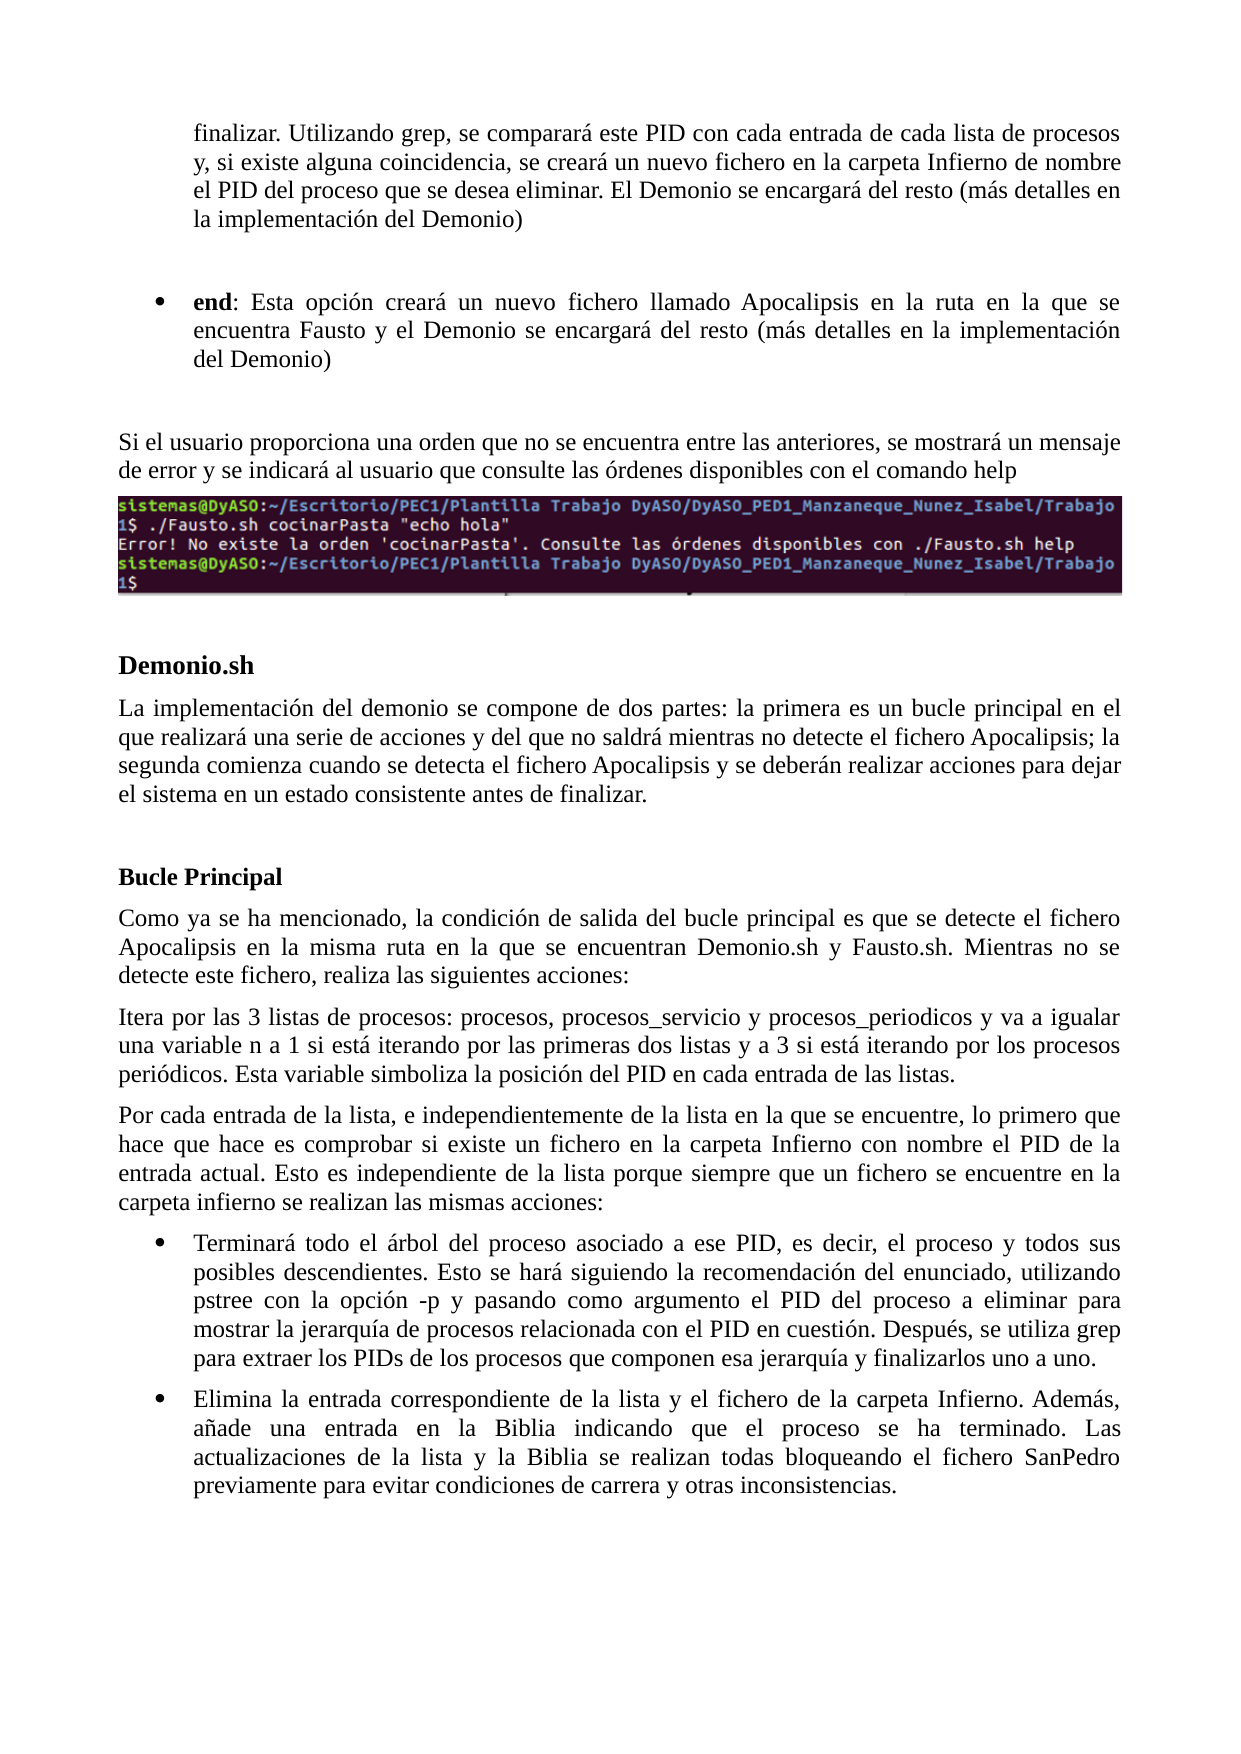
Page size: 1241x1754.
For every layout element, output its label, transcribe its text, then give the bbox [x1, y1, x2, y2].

list Terminará todo el árbol del proceso asociado a ese PID, es decir, el proceso y todos sus posibles descendientes. Esto se hará siguiendo la recomendación del enunciado, utilizando pstree con la opción -p y pasando como argumento el PID del proceso a eliminar para mostrar la jerarquía de procesos relacionada con el PID en cuestión. Después, se utiliza grep para extraer los PIDs de los procesos que componen esa jerarquía y finalizarlos uno a uno. [156, 1228, 1122, 1372]
list Elimina la entrada correspondiente de la lista y el fichero de la carpeta Infierno. Además, añade una entrada en la Biblia indicando que el proceso se ha terminado. Las actualizaciones de la lista y la Biblia se realizan todas bloqueando el fichero SanPedro previamente para evitar condiciones de carrera y otras inconsistencias. [156, 1384, 1122, 1499]
list end: Esta opción creará un nuevo fichero llamado Apocalipsis en la ruta en la que se encuentra Fausto y el Demonio se encargará del resto (más detalles en la implementación del Demonio) [156, 287, 1122, 373]
text Si el usuario proporciona una orden que no se encuentra entre las anteriores, se mostrará un mensaje de error y se indicará al usuario que consulte las órdenes disponibles con el comando help [118, 427, 1122, 484]
text Demonio.sh [118, 649, 1122, 681]
text Itera por las 3 listas de procesos: procesos, procesos_servicio y procesos_periodicos y va a igualar una variable n a 1 si está iterando por las primeras dos listas y a 3 si está iterando por los procesos periódicos. Esta variable simboliza la posición del PID en cada entrada de las listas. [118, 1002, 1122, 1088]
text Como ya se ha mencionado, la condición de salida del bucle principal es que se detecte el fichero Apocalipsis en la misma ruta en la que se encuentran Demonio.sh y Fausto.sh. Mientras no se detecte este fichero, realiza las siguientes acciones: [118, 903, 1122, 989]
text La implementación del demonio se compone de dos partes: la primera es un bucle principal en el que realizará una serie de acciones y del que no saldrá mientras no detecte el fichero Apocalipsis; la segunda comienza cuando se detecta el fichero Apocalipsis y se deberán realizar acciones para dejar el sistema en un estado consistente antes de finalizar. [118, 693, 1122, 808]
text Por cada entrada de la lista, e independientemente de la lista en la que se encuentre, lo primero que hace que hace es comprobar si existe un fichero en la carpeta Infierno con nombre el PID de la entrada actual. Esto es independiente de la lista porque siempre que un fichero se encuentre en la carpeta infierno se realizan las mismas acciones: [118, 1101, 1122, 1216]
text Bucle Principal [118, 862, 1122, 891]
list finalizar. Utilizando grep, se comparará este PID con cada entrada de cada lista de procesos y, si existe alguna coincidencia, se creará un nuevo fichero en la carpeta Infierno de nombre el PID del proceso que se desea eliminar. El Demonio se encargará del resto (más detalles en la implementación del Demonio) [156, 118, 1122, 233]
